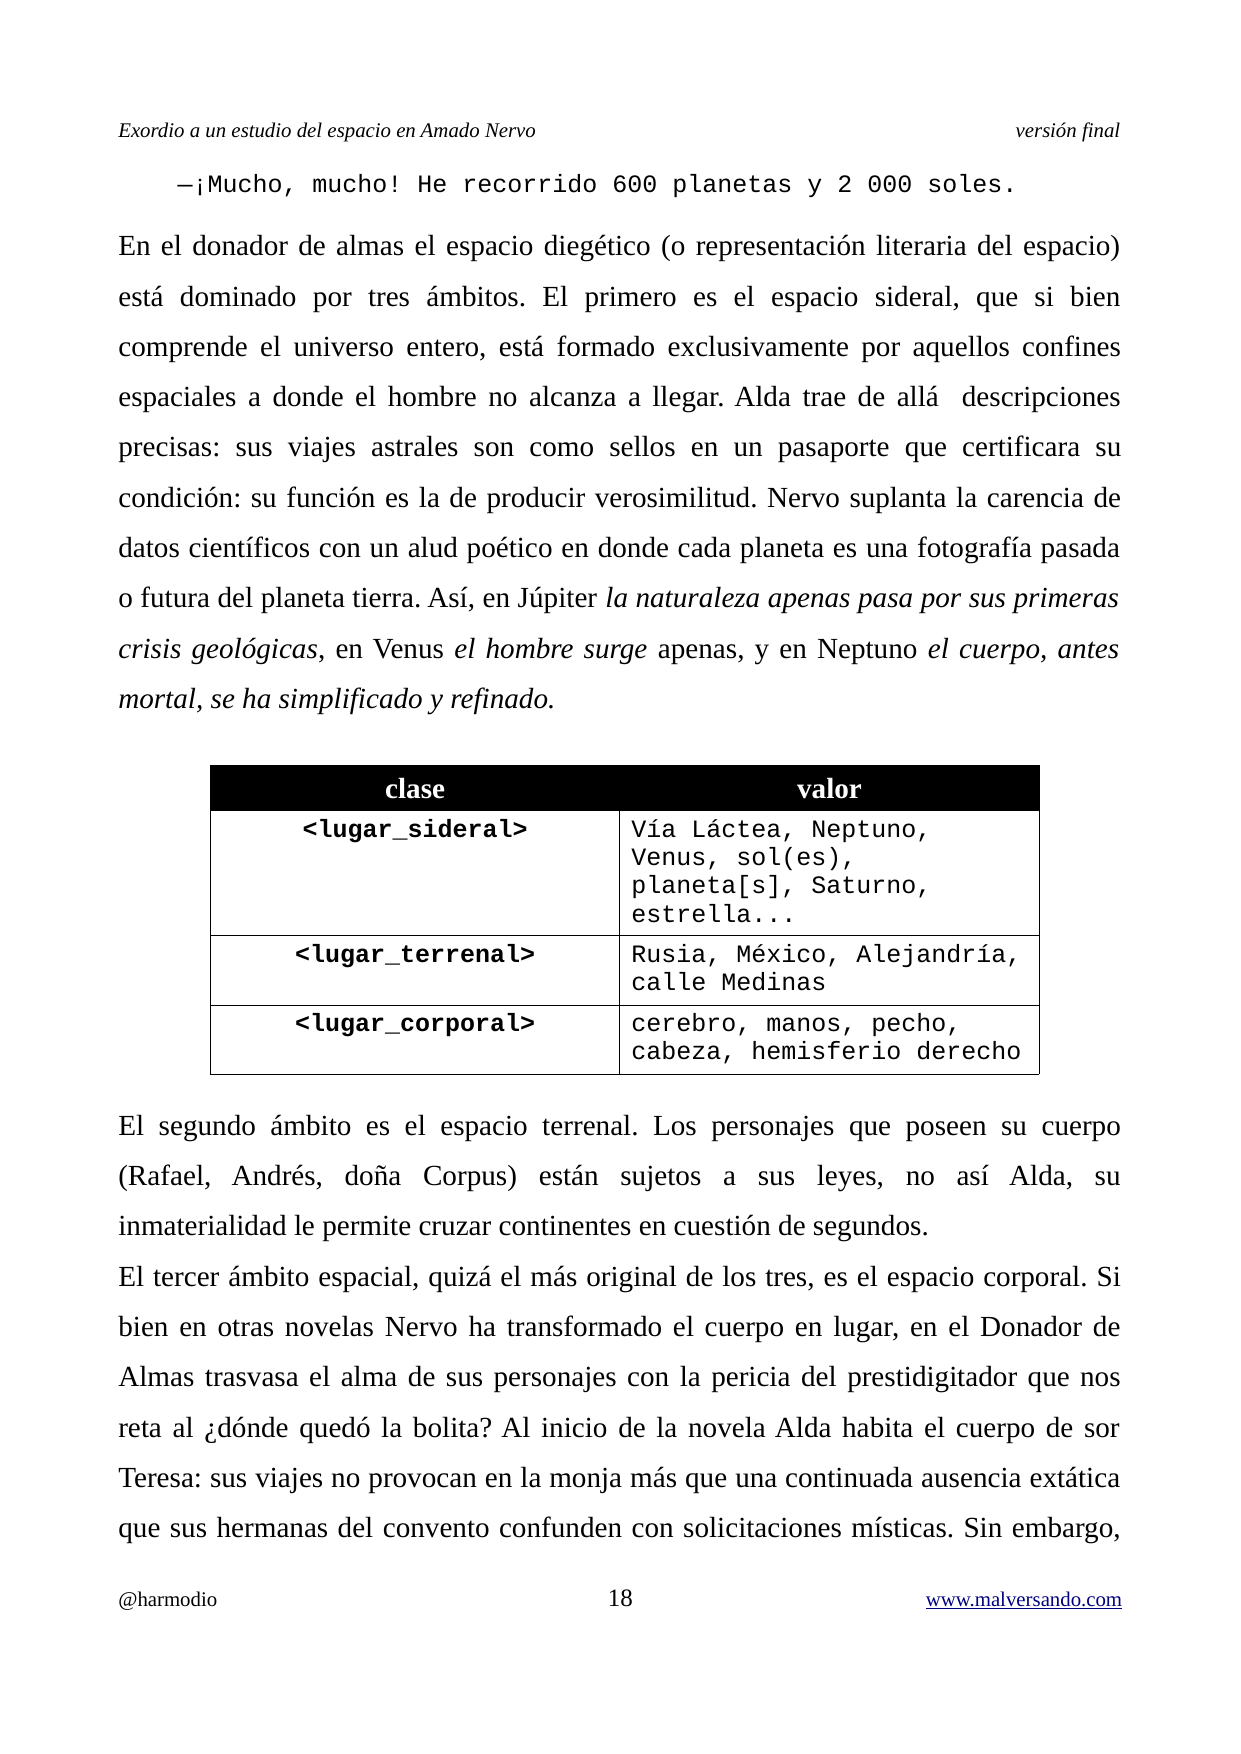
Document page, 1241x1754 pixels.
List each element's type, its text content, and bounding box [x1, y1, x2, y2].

table_cell cerebro, manos, pecho, cabeza, hemisferio derecho [620, 1006, 1039, 1074]
table_cell <lugar_corporal> [211, 1006, 619, 1074]
text —¡Mucho, mucho! He recorrido 600 planetas y 2 000 soles. [177, 172, 1063, 200]
table_cell <lugar_sideral> [211, 811, 619, 935]
table_cell Vía Láctea, Neptuno, Venus, sol(es), planeta[s], Saturno, estrella... [620, 811, 1039, 935]
table_cell Rusia, México, Alejandría, calle Medinas [620, 936, 1039, 1005]
text En el donador de almas el espacio diegético (o representación literaria del espacio) está dominado por tres ámbitos. El primero es el espacio sideral, que si bien comprende el universo entero, está formado exclusivamente por aquellos confines espaciales a donde el hombre no alcanza a llegar. Alda trae de allá descripciones precisas: sus viajes astrales son como sellos en un pasaporte que certificara su condición: su función es la de producir verosimilitud. Nervo suplanta la carencia de datos científicos con un alud poético en donde cada planeta es una fotografía pasada o futura del planeta tierra. Así, en Júpiter la naturaleza apenas pasa por sus primeras crisis geológicas, en Venus el hombre surge apenas, y en Neptuno el cuerpo, antes mortal, se ha simplificado y refinado. [118, 228, 1122, 715]
table_cell <lugar_terrenal> [211, 936, 619, 1005]
table_header valor [620, 766, 1039, 810]
table_header clase [211, 766, 619, 810]
text El segundo ámbito es el espacio terrenal. Los personajes que poseen su cuerpo (Rafael, Andrés, doña Corpus) están sujetos a sus leyes, no así Alda, su inmaterialidad le permite cruzar continentes en cuestión de segundos. [118, 1108, 1122, 1242]
text El tercer ámbito espacial, quizá el más original de los tres, es el espacio corporal. Si bien en otras novelas Nervo ha transformado el cuerpo en lugar, en el Donador de Almas trasvasa el alma de sus personajes con la pericia del prestidigitador que nos reta al ¿dónde quedó la bolita? Al inicio de la novela Alda habita el cuerpo de sor Teresa: sus viajes no provocan en la monja más que una continuada ausencia extática que sus hermanas del convento confunden con solicitaciones místicas. Sin embargo, [118, 1259, 1122, 1544]
